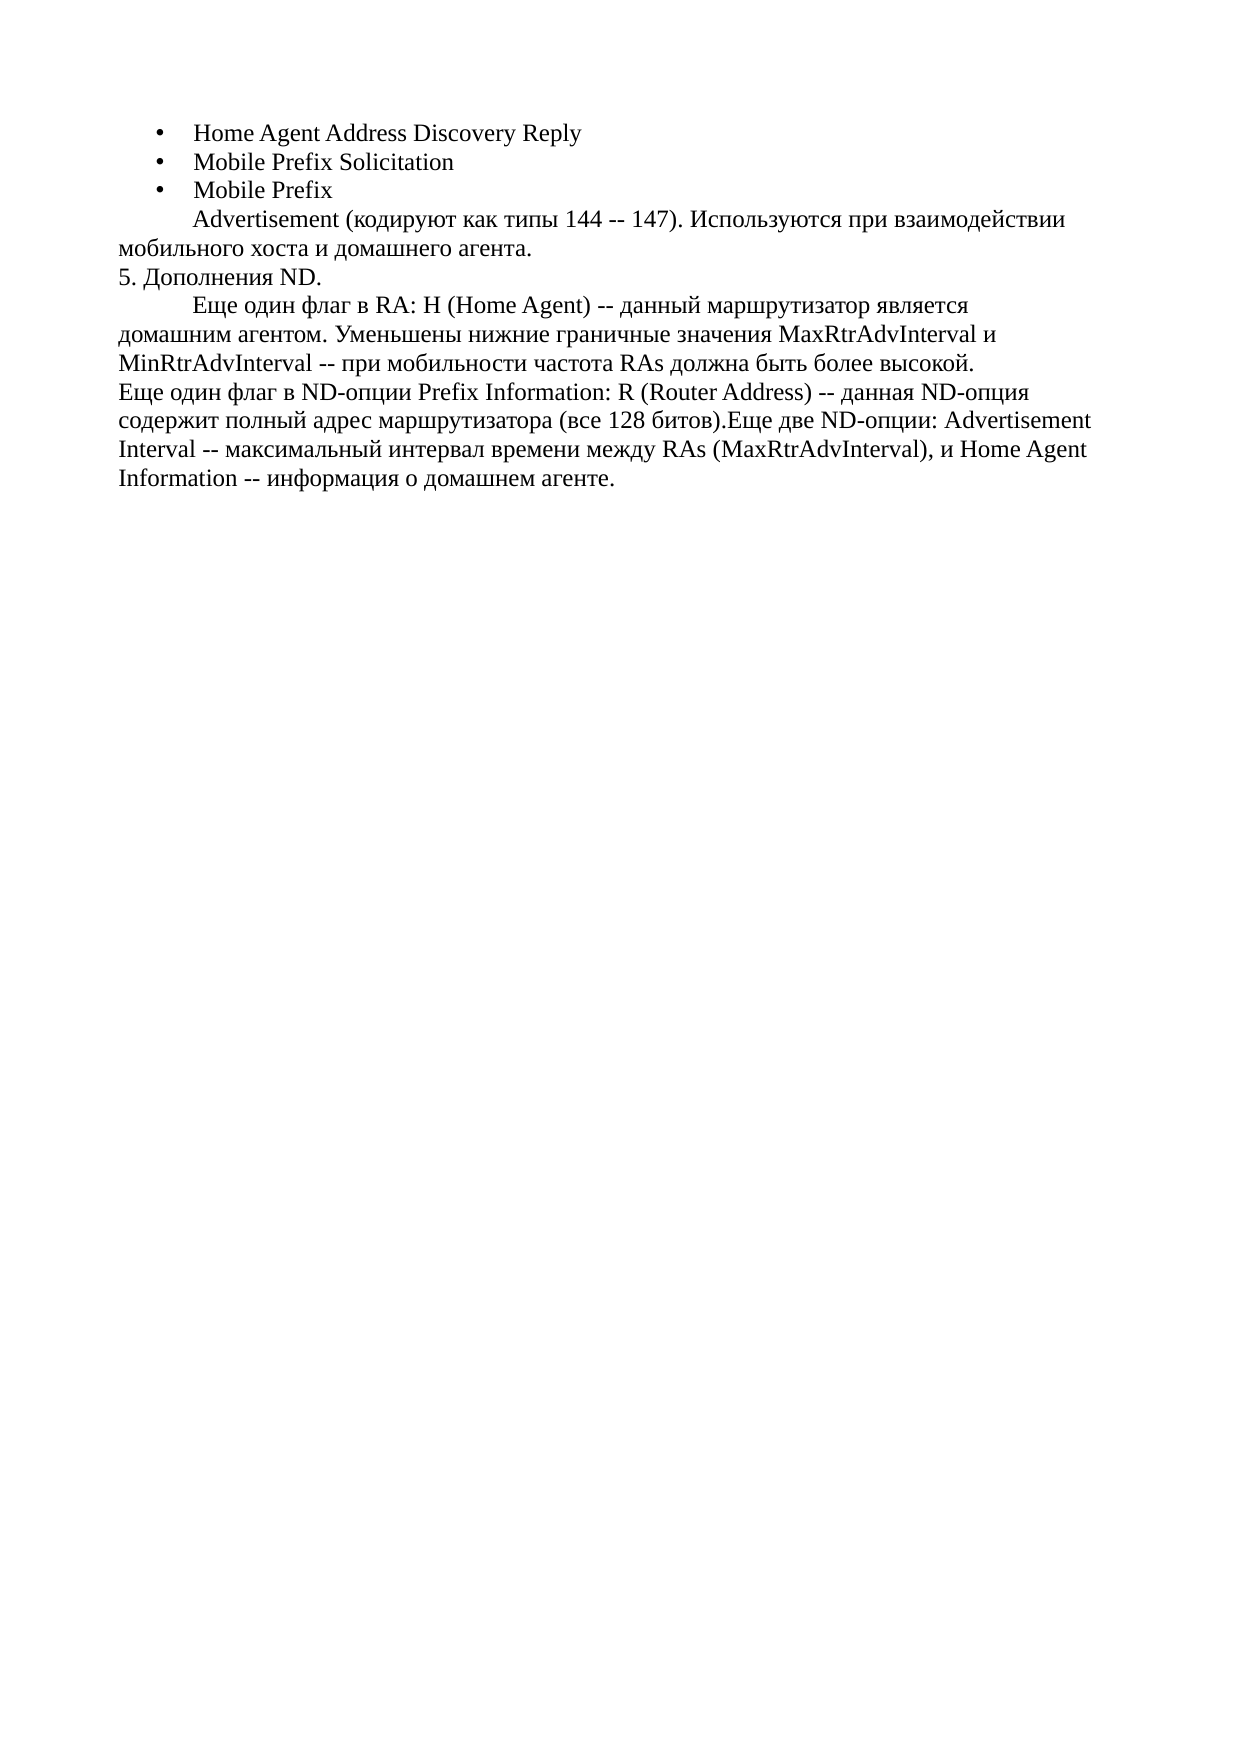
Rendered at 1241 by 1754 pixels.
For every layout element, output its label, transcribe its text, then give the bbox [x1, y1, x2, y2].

list Home Agent Address Discovery Reply [156, 118, 1122, 147]
text 5. Дополнения ND. [118, 262, 1122, 291]
text домашним агентом. Уменьшены нижние граничные значения MaxRtrAdvInterval и MinRtrAdvInterval -- при мобильности частота RAs должна быть более высокой. [118, 319, 1122, 377]
list Mobile Prefix [156, 176, 1122, 204]
text Еще один флаг в ND-опции Prefix Information: R (Router Address) -- данная ND-опция содержит полный адрес маршрутизатора (все 128 битов).Еще две ND-опции: Advertisement Interval -- максимальный интервал времени между RAs (MaxRtrAdvInterval), и Home Agent Information -- информация о домашнем агенте. [118, 377, 1122, 492]
text Еще один флаг в RA: H (Home Agent) -- данный маршрутизатор является [118, 291, 1122, 319]
text мобильного хоста и домашнего агента. [118, 233, 1122, 262]
list Mobile Prefix Solicitation [156, 147, 1122, 176]
text Advertisement (кодируют как типы 144 -- 147). Используются при взаимодействии [118, 204, 1122, 233]
